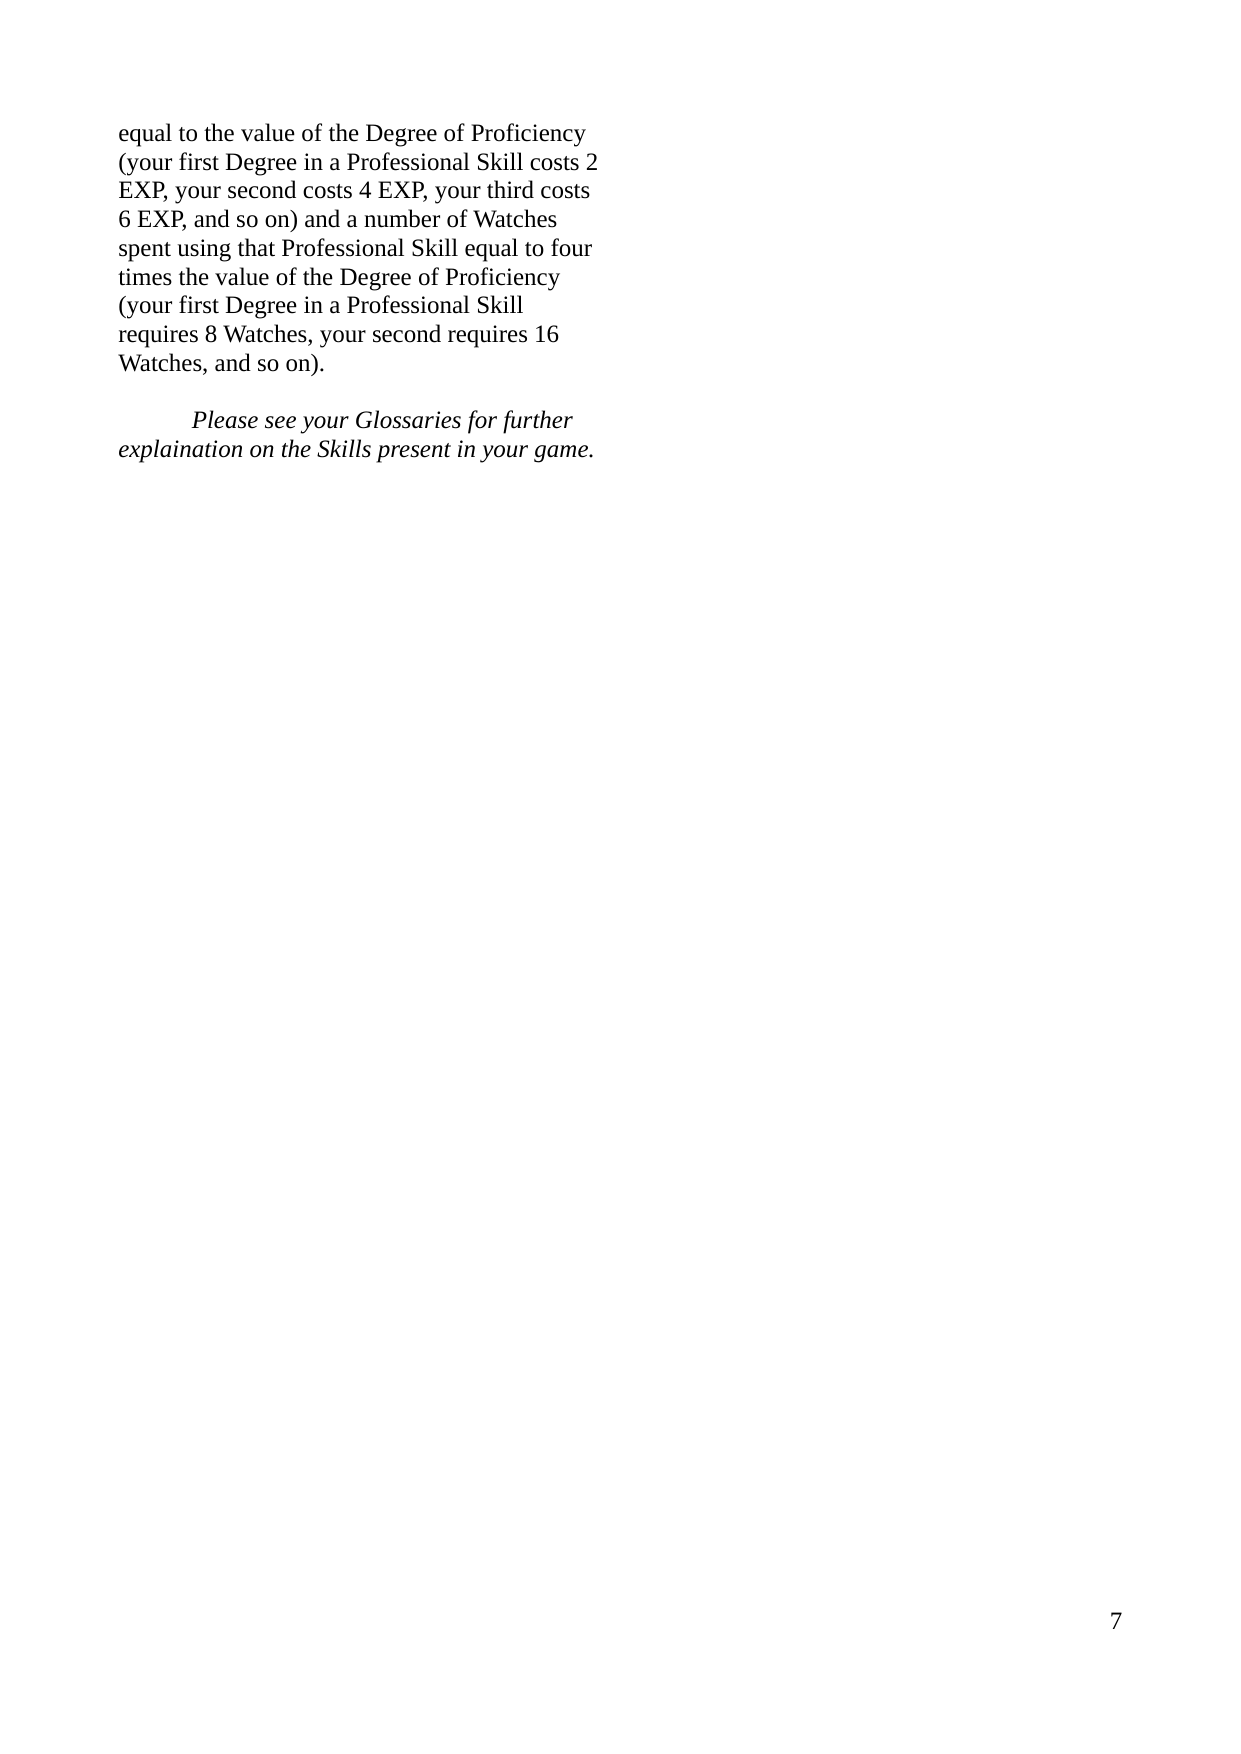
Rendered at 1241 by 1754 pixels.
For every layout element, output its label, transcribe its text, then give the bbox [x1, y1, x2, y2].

text Please see your Glossaries for further explaination on the Skills present in your game. [118, 406, 605, 463]
text equal to the value of the Degree of Proficiency (your first Degree in a Professional Skill costs 2 EXP, your second costs 4 EXP, your third costs 6 EXP, and so on) and a number of Watches spent using that Professional Skill equal to four times the value of the Degree of Proficiency (your first Degree in a Professional Skill requires 8 Watches, your second requires 16 Watches, and so on). [118, 118, 605, 377]
